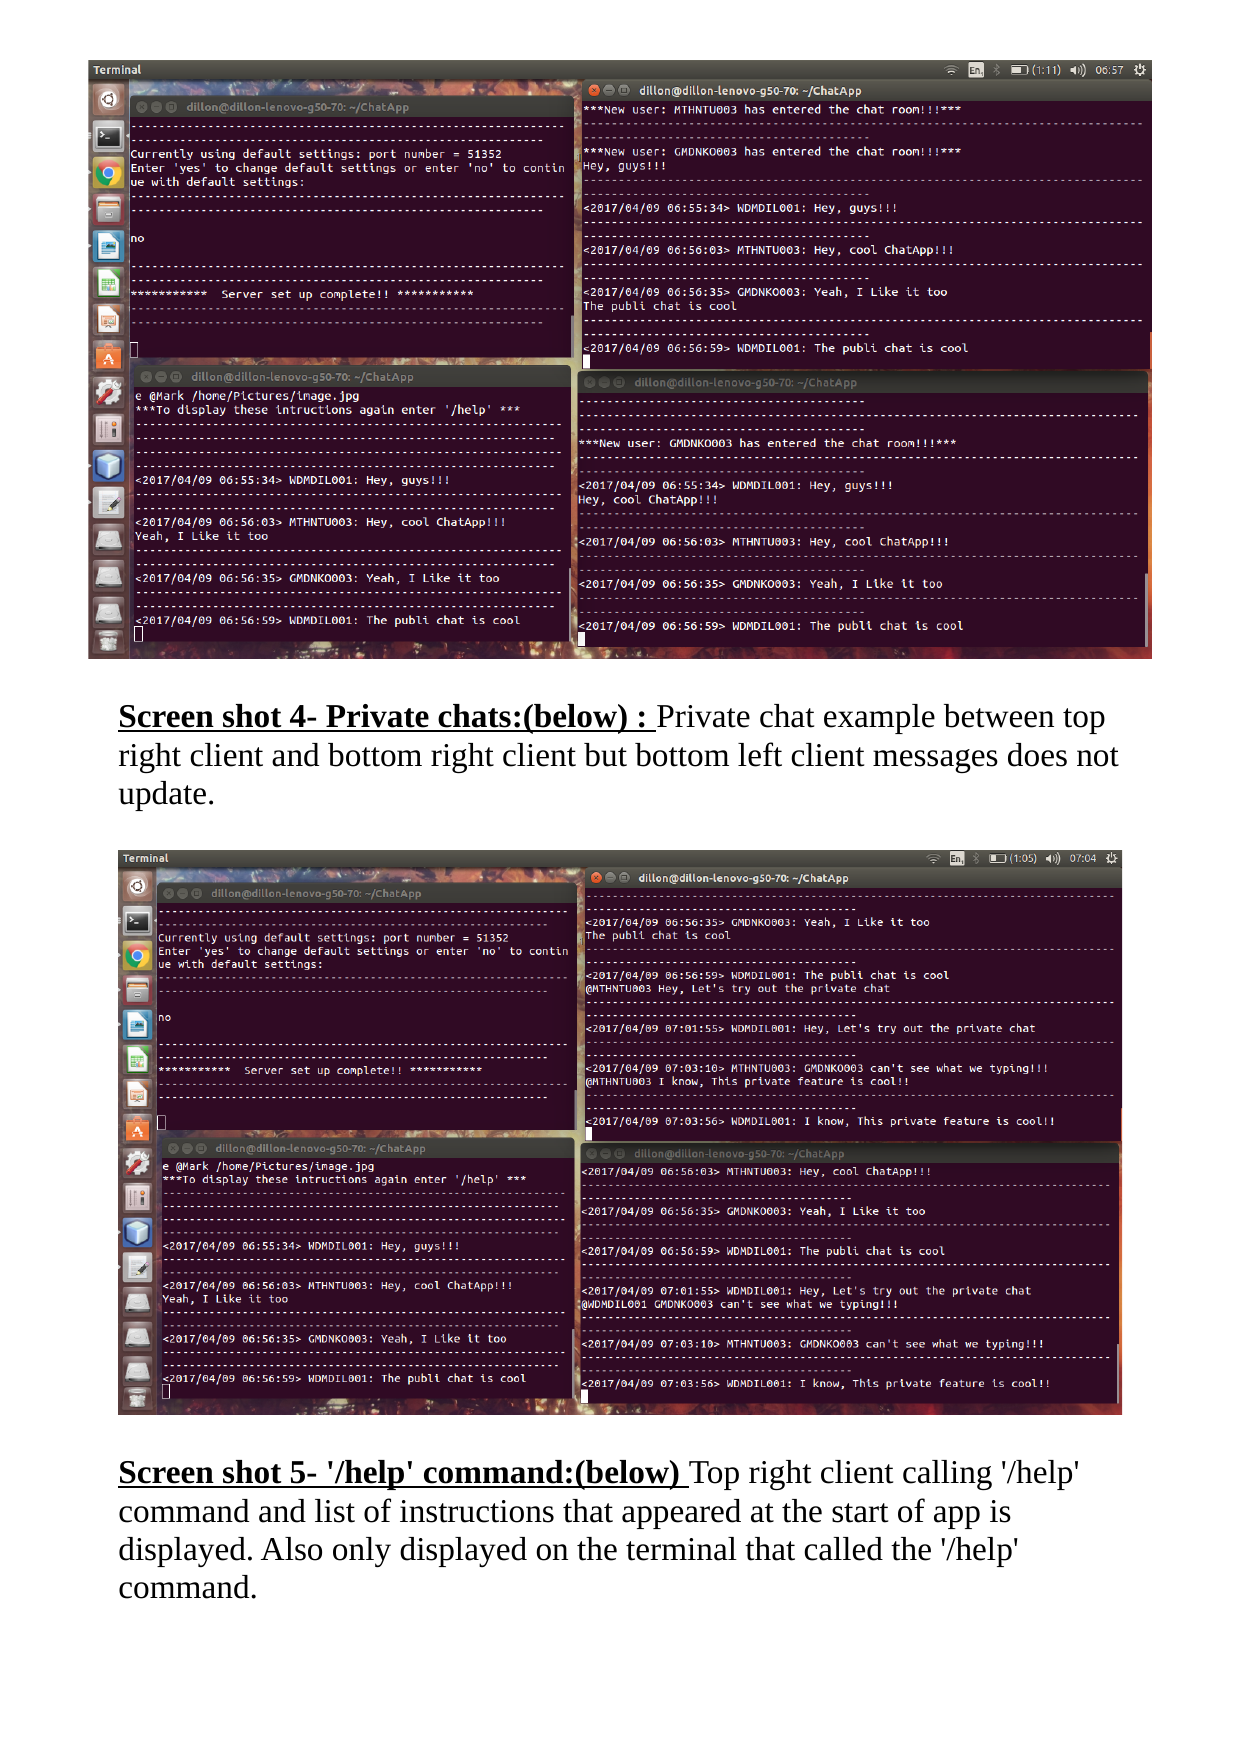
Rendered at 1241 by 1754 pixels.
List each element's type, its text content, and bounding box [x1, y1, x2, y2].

picture [118, 850, 1123, 1415]
text Screen shot 4- Private chats:(below) : Private chat example between top right client and bottom right client but bottom left client messages does not update. [118, 697, 1122, 812]
text Screen shot 5- '/help' command:(below) Top right client calling '/help' command and list of instructions that appeared at the start of app is displayed. Also only displayed on the terminal that called the '/help' command. [118, 1453, 1122, 1606]
picture [88, 60, 1152, 659]
